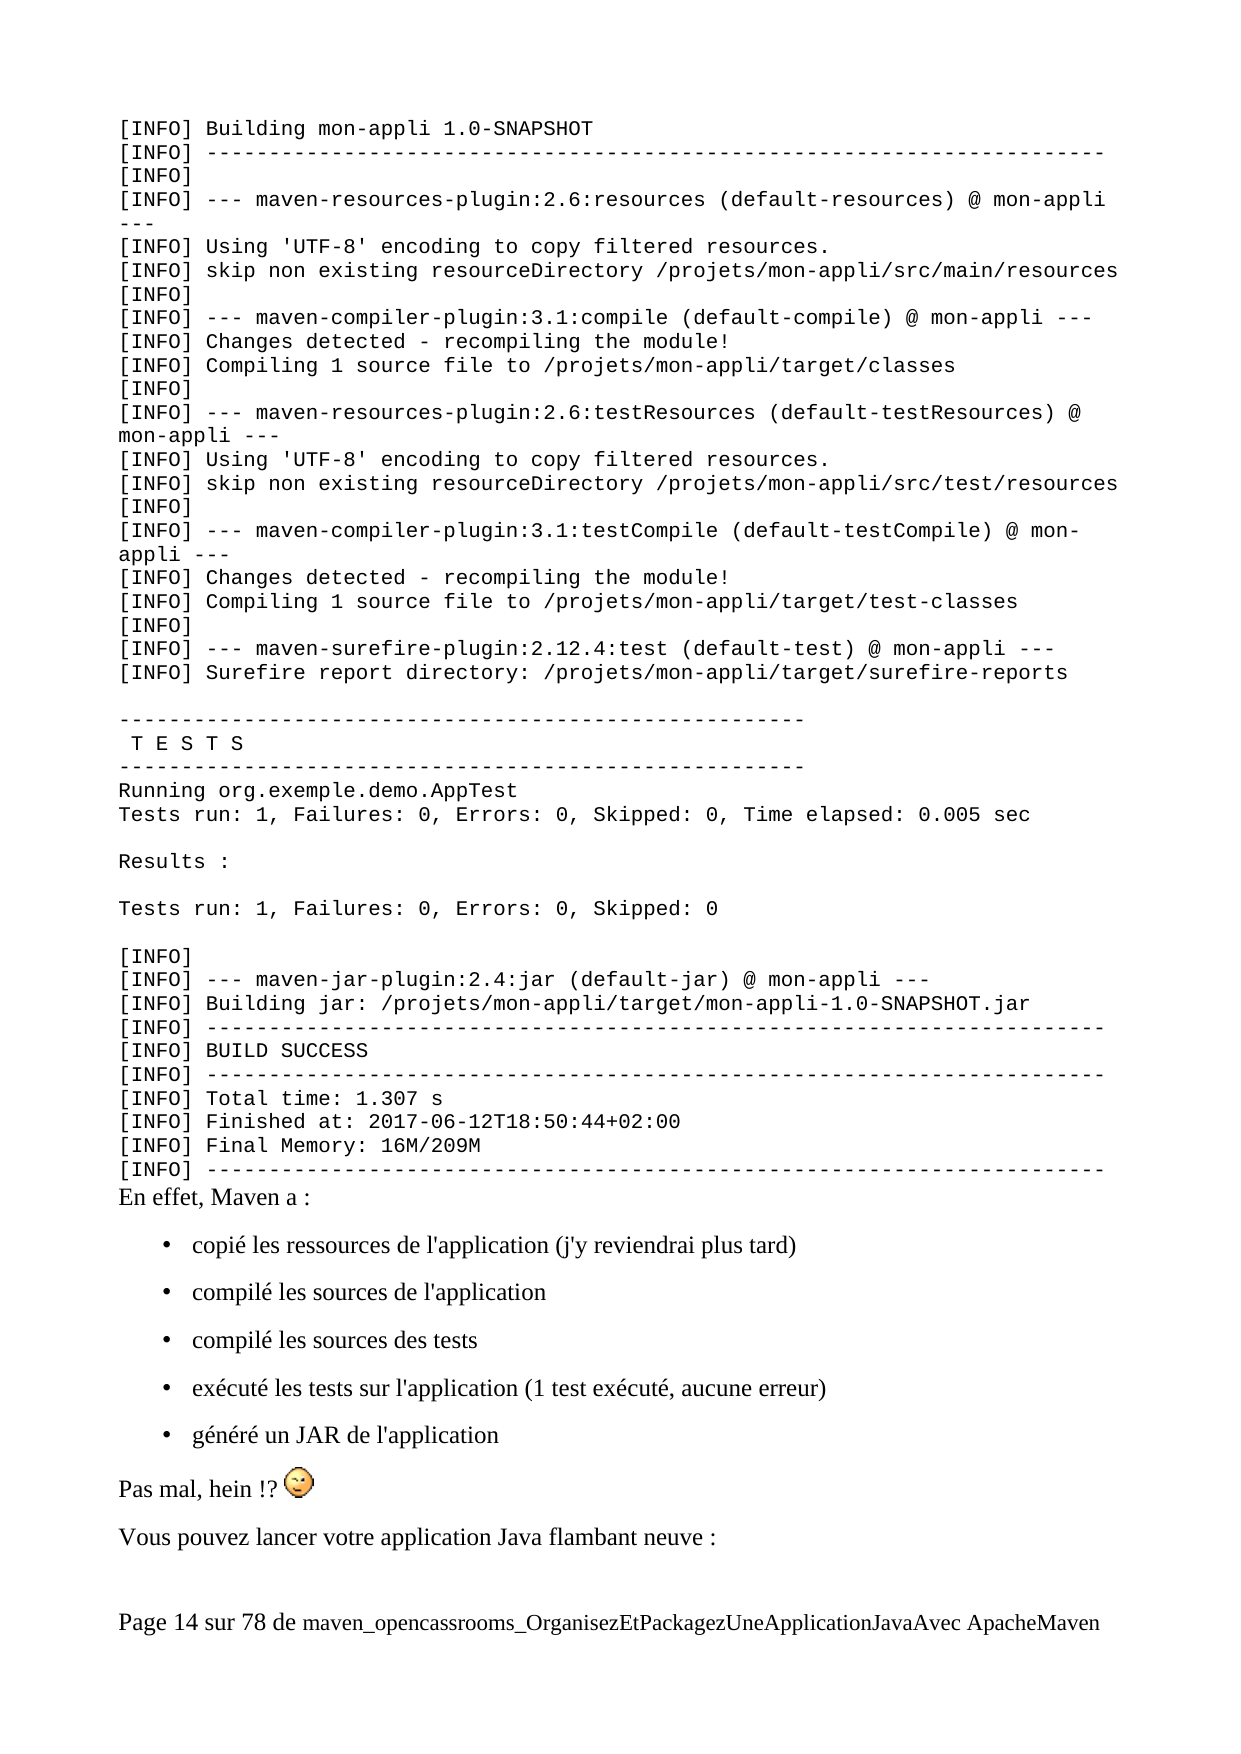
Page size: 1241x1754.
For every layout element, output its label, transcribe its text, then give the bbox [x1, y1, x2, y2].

list copié les ressources de l'application (j'y reviendrai plus tard) [162, 1230, 1122, 1258]
text ------------------------------------------------------- [118, 709, 1122, 733]
text [INFO] Final Memory: 16M/209M [118, 1135, 1122, 1158]
text [INFO] Changes detected - recompiling the module! [118, 567, 1122, 591]
text [INFO] [118, 496, 1122, 520]
text [INFO] Changes detected - recompiling the module! [118, 331, 1122, 354]
text [INFO] [118, 165, 1122, 189]
list compilé les sources des tests [162, 1325, 1122, 1354]
text [INFO] Compiling 1 source file to /projets/mon-appli/target/classes [118, 354, 1122, 378]
text Vous pouvez lancer votre application Java flambant neuve : [118, 1522, 1122, 1551]
text [INFO] BUILD SUCCESS [118, 1040, 1122, 1064]
text [INFO] --- maven-compiler-plugin:3.1:testCompile (default-testCompile) @ mon-appli --- [118, 520, 1122, 567]
text [INFO] ------------------------------------------------------------------------ [118, 1064, 1122, 1088]
text [INFO] ------------------------------------------------------------------------ [118, 1158, 1122, 1182]
text [INFO] skip non existing resourceDirectory /projets/mon-appli/src/test/resources [118, 473, 1122, 496]
text [INFO] [118, 378, 1122, 402]
text En effet, Maven a : [118, 1182, 1122, 1211]
text [INFO] --- maven-resources-plugin:2.6:testResources (default-testResources) @ mon-appli --- [118, 402, 1122, 449]
text [INFO] --- maven-resources-plugin:2.6:resources (default-resources) @ mon-appli --- [118, 189, 1122, 236]
picture [284, 1467, 314, 1498]
text Tests run: 1, Failures: 0, Errors: 0, Skipped: 0 [118, 898, 1122, 922]
text [INFO] --- maven-jar-plugin:2.4:jar (default-jar) @ mon-appli --- [118, 969, 1122, 993]
list compilé les sources de l'application [162, 1277, 1122, 1306]
text [INFO] Total time: 1.307 s [118, 1088, 1122, 1111]
text Results : [118, 851, 1122, 875]
text Tests run: 1, Failures: 0, Errors: 0, Skipped: 0, Time elapsed: 0.005 sec [118, 804, 1122, 827]
text Running org.exemple.demo.AppTest [118, 780, 1122, 804]
text [INFO] Building mon-appli 1.0-SNAPSHOT [118, 118, 1122, 142]
text [INFO] Finished at: 2017-06-12T18:50:44+02:00 [118, 1111, 1122, 1135]
list exécuté les tests sur l'application (1 test exécuté, aucune erreur) [162, 1373, 1122, 1401]
text [INFO] [118, 284, 1122, 307]
text ------------------------------------------------------- [118, 757, 1122, 780]
text [INFO] Using 'UTF-8' encoding to copy filtered resources. [118, 449, 1122, 473]
text [INFO] Compiling 1 source file to /projets/mon-appli/target/test-classes [118, 591, 1122, 615]
text [INFO] Using 'UTF-8' encoding to copy filtered resources. [118, 236, 1122, 260]
list généré un JAR de l'application [162, 1420, 1122, 1449]
text [INFO] --- maven-compiler-plugin:3.1:compile (default-compile) @ mon-appli --- [118, 307, 1122, 331]
text [INFO] [118, 615, 1122, 638]
text [INFO] skip non existing resourceDirectory /projets/mon-appli/src/main/resources [118, 260, 1122, 284]
text Pas mal, hein !? [118, 1468, 1122, 1503]
text T E S T S [118, 733, 1122, 757]
text [INFO] --- maven-surefire-plugin:2.12.4:test (default-test) @ mon-appli --- [118, 638, 1122, 662]
text [INFO] Surefire report directory: /projets/mon-appli/target/surefire-reports [118, 662, 1122, 686]
text [INFO] Building jar: /projets/mon-appli/target/mon-appli-1.0-SNAPSHOT.jar [118, 993, 1122, 1017]
text [INFO] [118, 946, 1122, 969]
text [INFO] ------------------------------------------------------------------------ [118, 142, 1122, 165]
text [INFO] ------------------------------------------------------------------------ [118, 1017, 1122, 1040]
